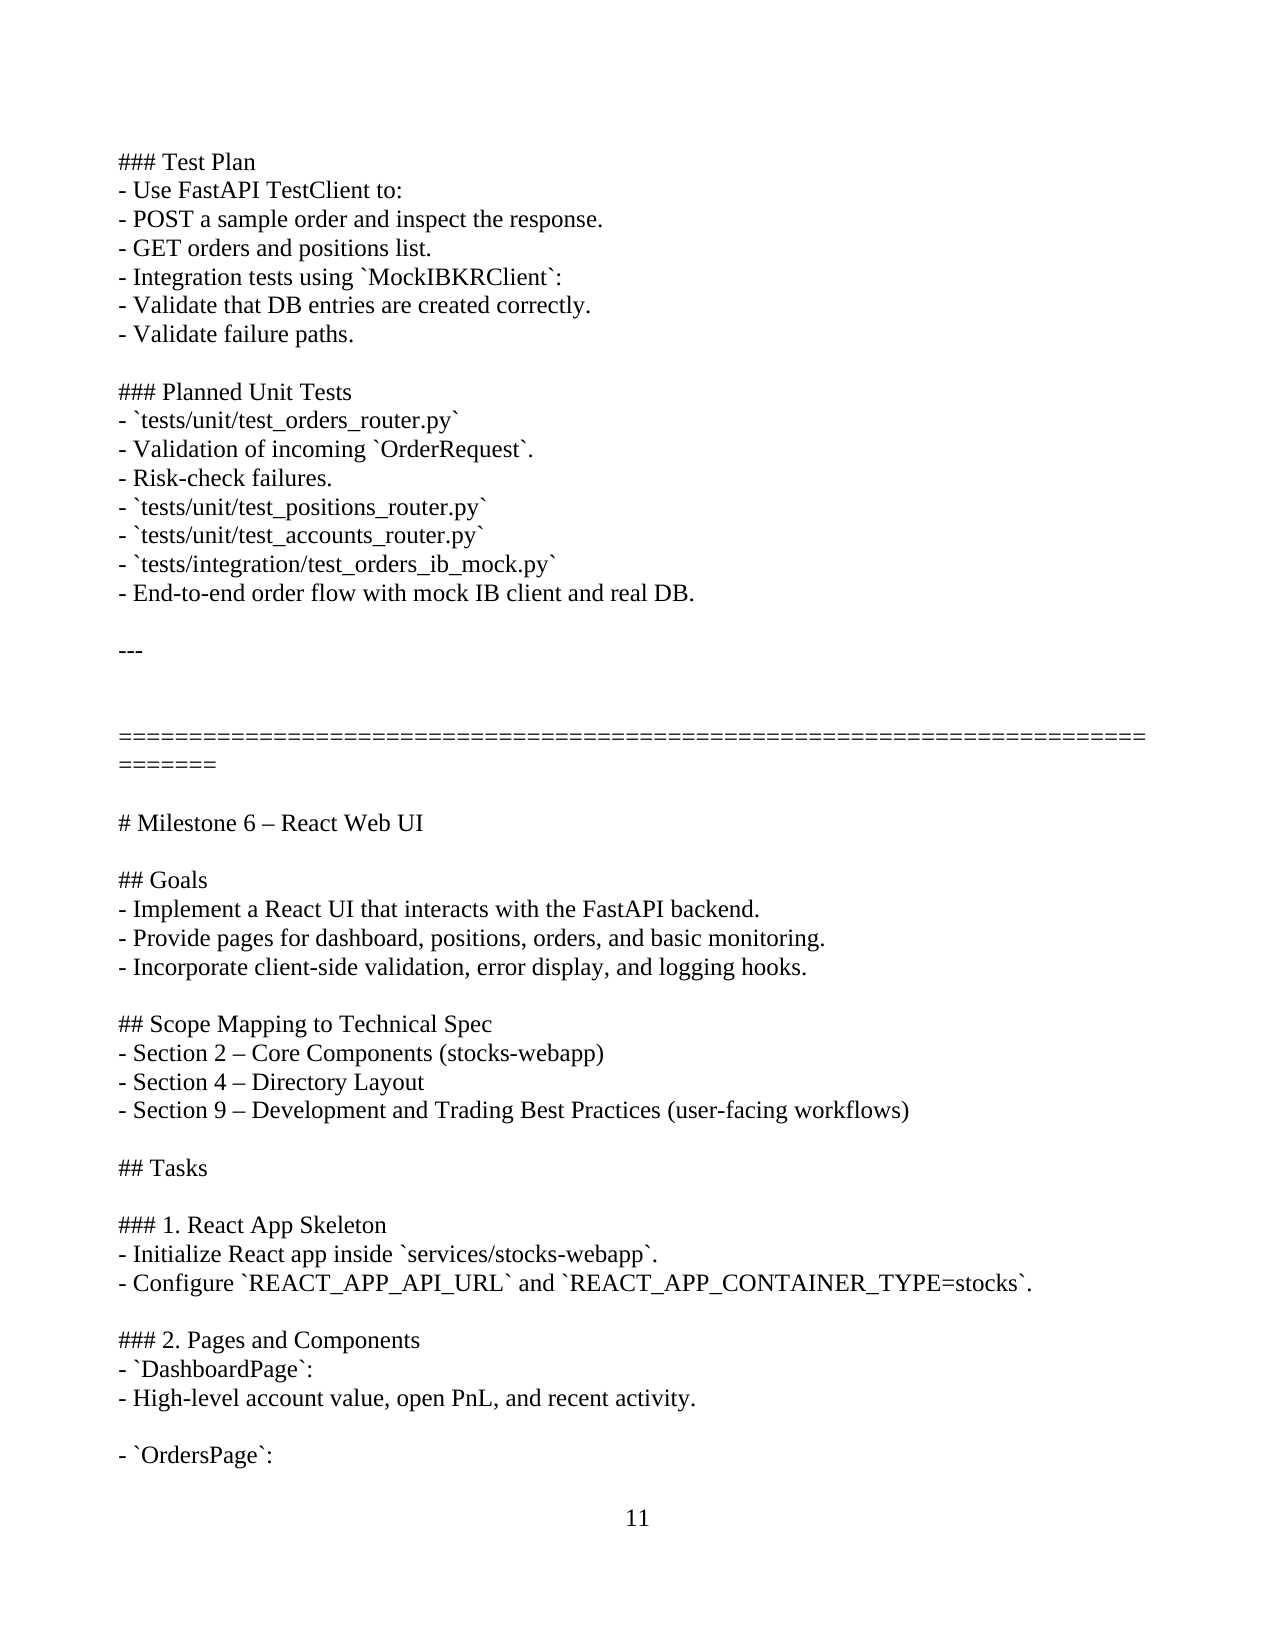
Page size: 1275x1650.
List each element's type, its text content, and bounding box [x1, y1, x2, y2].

text - Risk-check failures. [118, 463, 1157, 492]
text - Section 4 – Directory Layout [118, 1067, 1157, 1096]
text ## Tasks [118, 1153, 1157, 1182]
text - Validate that DB entries are created correctly. [118, 291, 1157, 319]
text ### 2. Pages and Components [118, 1326, 1157, 1354]
text --- [118, 636, 1157, 664]
text - POST a sample order and inspect the response. [118, 204, 1157, 233]
text - `OrdersPage`: [118, 1441, 1157, 1469]
text - `tests/unit/test_positions_router.py` [118, 492, 1157, 521]
text ### 1. React App Skeleton [118, 1211, 1157, 1239]
text ## Scope Mapping to Technical Spec [118, 1009, 1157, 1038]
text - Section 2 – Core Components (stocks-webapp) [118, 1038, 1157, 1067]
text - Implement a React UI that interacts with the FastAPI backend. [118, 894, 1157, 923]
text ### Planned Unit Tests [118, 377, 1157, 406]
text - `DashboardPage`: [118, 1354, 1157, 1383]
text - Provide pages for dashboard, positions, orders, and basic monitoring. [118, 923, 1157, 952]
text - Section 9 – Development and Trading Best Practices (user-facing workflows) [118, 1096, 1157, 1124]
text - End-to-end order flow with mock IB client and real DB. [118, 578, 1157, 607]
text - Use FastAPI TestClient to: [118, 176, 1157, 204]
text - High-level account value, open PnL, and recent activity. [118, 1383, 1157, 1412]
text - Configure `REACT_APP_API_URL` and `REACT_APP_CONTAINER_TYPE=stocks`. [118, 1268, 1157, 1297]
text - Validation of incoming `OrderRequest`. [118, 434, 1157, 463]
text # Milestone 6 – React Web UI [118, 808, 1157, 837]
text - GET orders and positions list. [118, 233, 1157, 262]
text ## Goals [118, 866, 1157, 894]
text - `tests/integration/test_orders_ib_mock.py` [118, 549, 1157, 578]
text ================================================================================ [118, 722, 1157, 779]
text - `tests/unit/test_orders_router.py` [118, 406, 1157, 434]
text - Validate failure paths. [118, 319, 1157, 348]
text - `tests/unit/test_accounts_router.py` [118, 521, 1157, 549]
text - Integration tests using `MockIBKRClient`: [118, 262, 1157, 291]
text - Initialize React app inside `services/stocks-webapp`. [118, 1239, 1157, 1268]
text - Incorporate client-side validation, error display, and logging hooks. [118, 952, 1157, 981]
text ### Test Plan [118, 147, 1157, 176]
